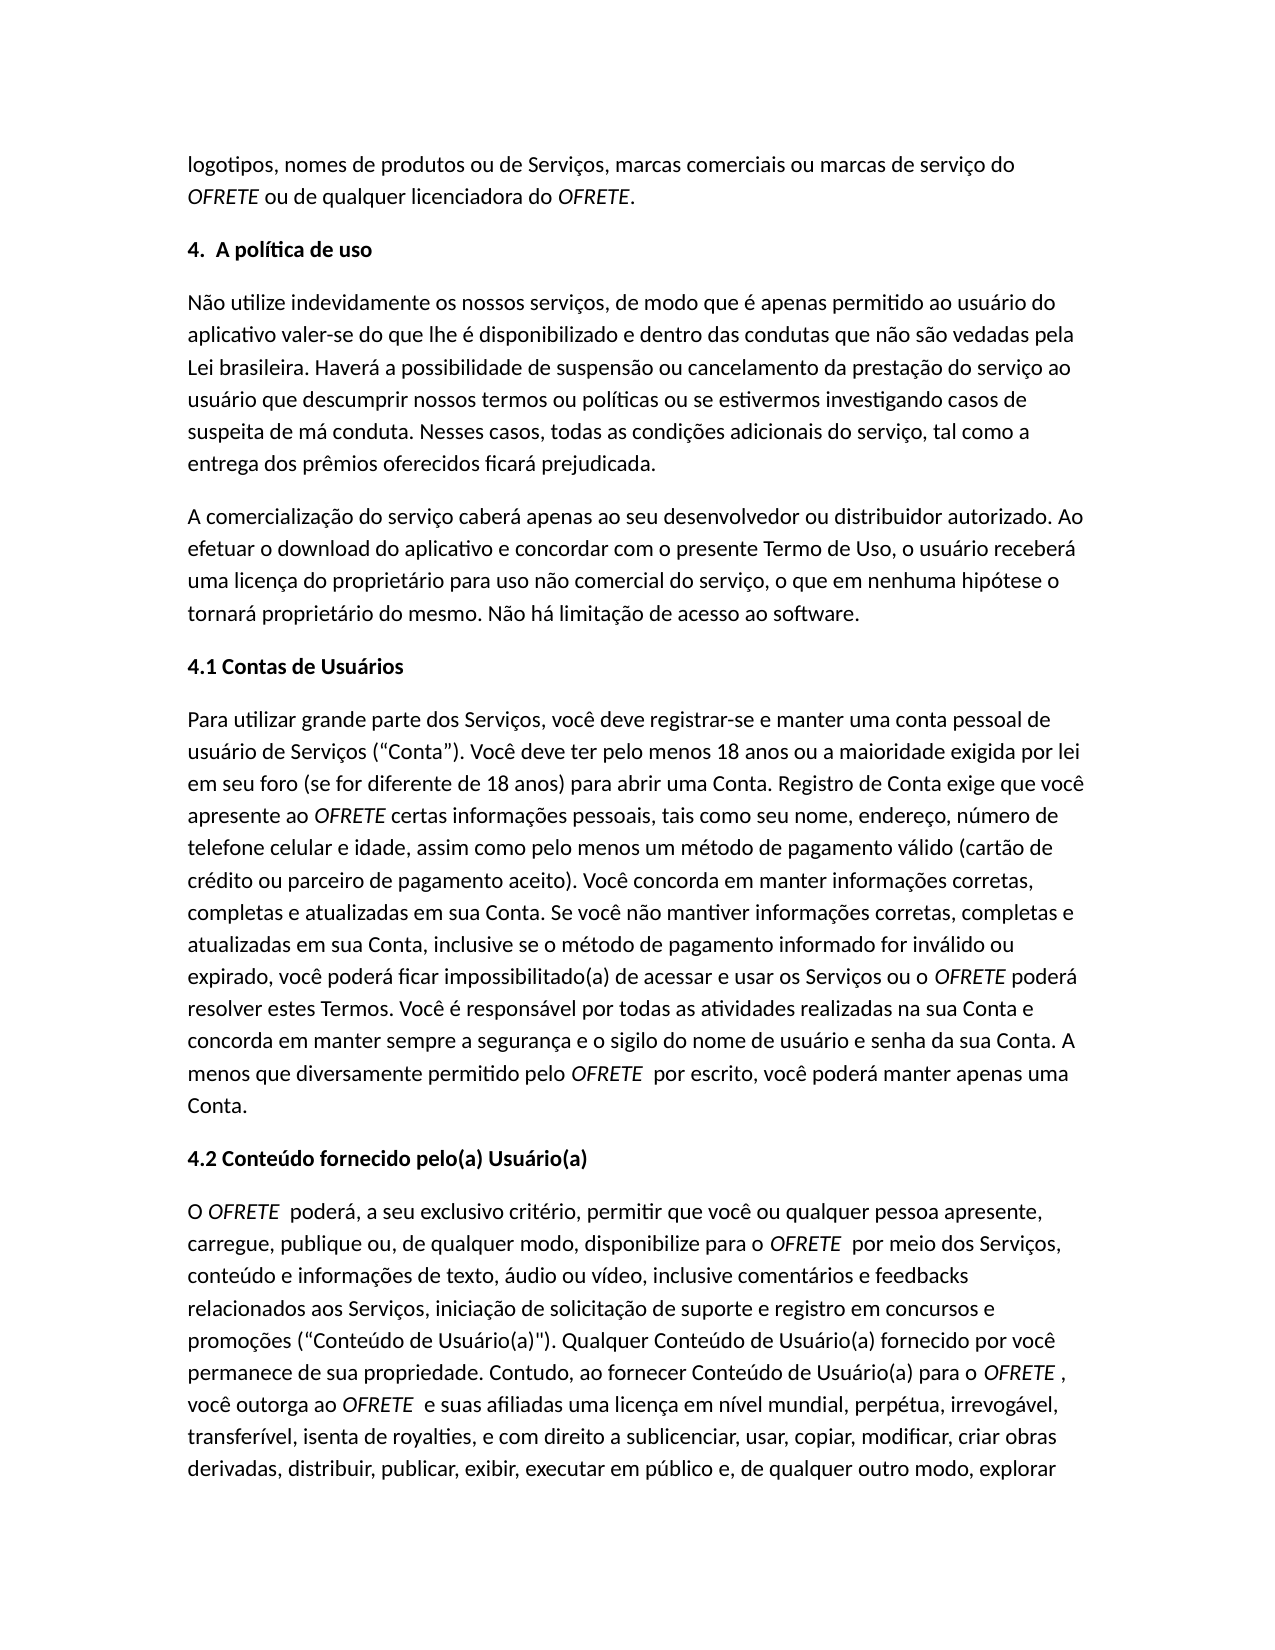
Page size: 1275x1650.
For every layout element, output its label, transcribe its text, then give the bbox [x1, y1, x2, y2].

text O OFRETE poderá, a seu exclusivo critério, permitir que você ou qualquer pessoa apresente, carregue, publique ou, de qualquer modo, disponibilize para o OFRETE por meio dos Serviços, conteúdo e informações de texto, áudio ou vídeo, inclusive comentários e feedbacks relacionados aos Serviços, iniciação de solicitação de suporte e registro em concursos e promoções (“Conteúdo de Usuário(a)"). Qualquer Conteúdo de Usuário(a) fornecido por você permanece de sua propriedade. Contudo, ao fornecer Conteúdo de Usuário(a) para o OFRETE , você outorga ao OFRETE e suas afiliadas uma licença em nível mundial, perpétua, irrevogável, transferível, isenta de royalties, e com direito a sublicenciar, usar, copiar, modificar, criar obras derivadas, distribuir, publicar, exibir, executar em público e, de qualquer outro modo, explorar [187, 1197, 1087, 1483]
text Não utilize indevidamente os nossos serviços, de modo que é apenas permitido ao usuário do aplicativo valer-se do que lhe é disponibilizado e dentro das condutas que não são vedadas pela Lei brasileira. Haverá a possibilidade de suspensão ou cancelamento da prestação do serviço ao usuário que descumprir nossos termos ou políticas ou se estivermos investigando casos de suspeita de má conduta. Nesses casos, todas as condições adicionais do serviço, tal como a entrega dos prêmios oferecidos ficará prejudicada. [187, 288, 1087, 477]
text 4. A política de uso [187, 235, 1087, 263]
text 4.1 Contas de Usuários [187, 652, 1087, 680]
text logotipos, nomes de produtos ou de Serviços, marcas comerciais ou marcas de serviço do OFRETE ou de qualquer licenciadora do OFRETE. [187, 150, 1087, 210]
text A comercialização do serviço caberá apenas ao seu desenvolvedor ou distribuidor autorizado. Ao efetuar o download do aplicativo e concordar com o presente Termo de Uso, o usuário receberá uma licença do proprietário para uso não comercial do serviço, o que em nenhuma hipótese o tornará proprietário do mesmo. Não há limitação de acesso ao software. [187, 502, 1087, 627]
text Para utilizar grande parte dos Serviços, você deve registrar-se e manter uma conta pessoal de usuário de Serviços (“Conta”). Você deve ter pelo menos 18 anos ou a maioridade exigida por lei em seu foro (se for diferente de 18 anos) para abrir uma Conta. Registro de Conta exige que você apresente ao OFRETE certas informações pessoais, tais como seu nome, endereço, número de telefone celular e idade, assim como pelo menos um método de pagamento válido (cartão de crédito ou parceiro de pagamento aceito). Você concorda em manter informações corretas, completas e atualizadas em sua Conta. Se você não mantiver informações corretas, completas e atualizadas em sua Conta, inclusive se o método de pagamento informado for inválido ou expirado, você poderá ficar impossibilitado(a) de acessar e usar os Serviços ou o OFRETE poderá resolver estes Termos. Você é responsável por todas as atividades realizadas na sua Conta e concorda em manter sempre a segurança e o sigilo do nome de usuário e senha da sua Conta. A menos que diversamente permitido pelo OFRETE por escrito, você poderá manter apenas uma Conta. [187, 705, 1087, 1119]
text 4.2 Conteúdo fornecido pelo(a) Usuário(a) [187, 1144, 1087, 1172]
